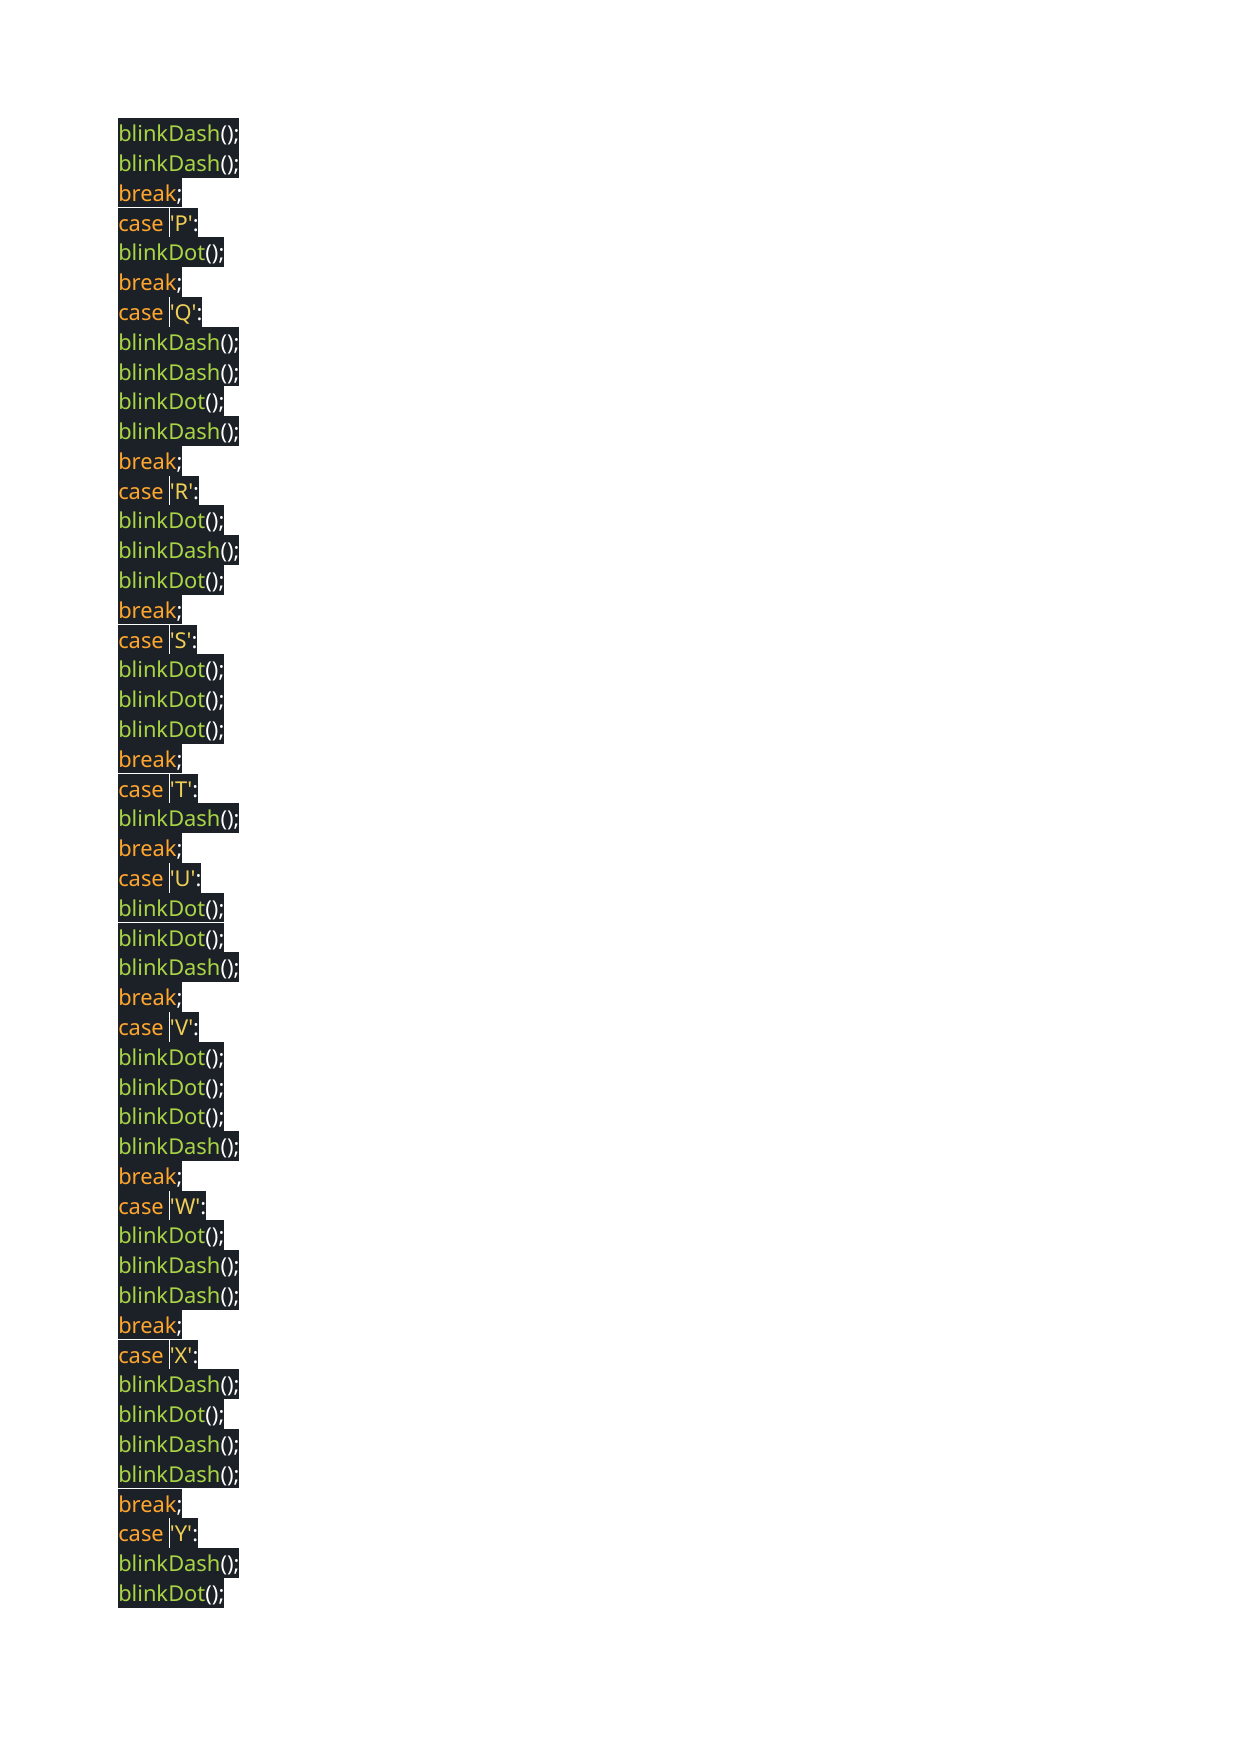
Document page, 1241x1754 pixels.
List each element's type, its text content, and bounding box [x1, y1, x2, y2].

text blinkDash(); [118, 148, 1122, 178]
text case 'S': [118, 624, 1122, 654]
text blinkDot(); [118, 654, 1122, 684]
text blinkDot(); [118, 714, 1122, 744]
text blinkDash(); [118, 1131, 1122, 1161]
text break; [118, 267, 1122, 297]
text case 'U': [118, 863, 1122, 893]
text case 'Y': [118, 1518, 1122, 1548]
text case 'P': [118, 207, 1122, 237]
text break; [118, 833, 1122, 863]
text blinkDot(); [118, 565, 1122, 595]
text case 'W': [118, 1191, 1122, 1220]
text blinkDot(); [118, 1042, 1122, 1071]
text break; [118, 744, 1122, 773]
text blinkDash(); [118, 356, 1122, 386]
text blinkDash(); [118, 1548, 1122, 1578]
text break; [118, 1310, 1122, 1339]
text blinkDot(); [118, 505, 1122, 535]
text blinkDot(); [118, 893, 1122, 922]
text case 'X': [118, 1339, 1122, 1369]
text blinkDot(); [118, 386, 1122, 416]
text blinkDot(); [118, 1578, 1122, 1608]
text blinkDot(); [118, 1071, 1122, 1101]
text case 'T': [118, 773, 1122, 803]
text break; [118, 982, 1122, 1012]
text break; [118, 1161, 1122, 1191]
text blinkDash(); [118, 1429, 1122, 1459]
text blinkDash(); [118, 416, 1122, 446]
text case 'Q': [118, 297, 1122, 327]
text blinkDot(); [118, 237, 1122, 267]
text case 'V': [118, 1012, 1122, 1042]
text blinkDot(); [118, 1220, 1122, 1250]
text blinkDash(); [118, 1369, 1122, 1399]
text break; [118, 446, 1122, 476]
text break; [118, 1488, 1122, 1518]
text blinkDot(); [118, 922, 1122, 952]
text blinkDash(); [118, 803, 1122, 833]
text blinkDot(); [118, 1101, 1122, 1131]
text blinkDash(); [118, 1250, 1122, 1280]
text blinkDash(); [118, 1280, 1122, 1310]
text blinkDash(); [118, 118, 1122, 148]
text blinkDot(); [118, 1399, 1122, 1429]
text blinkDash(); [118, 1459, 1122, 1488]
text case 'R': [118, 476, 1122, 505]
text blinkDash(); [118, 535, 1122, 565]
text break; [118, 595, 1122, 624]
text blinkDot(); [118, 684, 1122, 714]
text break; [118, 178, 1122, 207]
text blinkDash(); [118, 952, 1122, 982]
text blinkDash(); [118, 327, 1122, 356]
